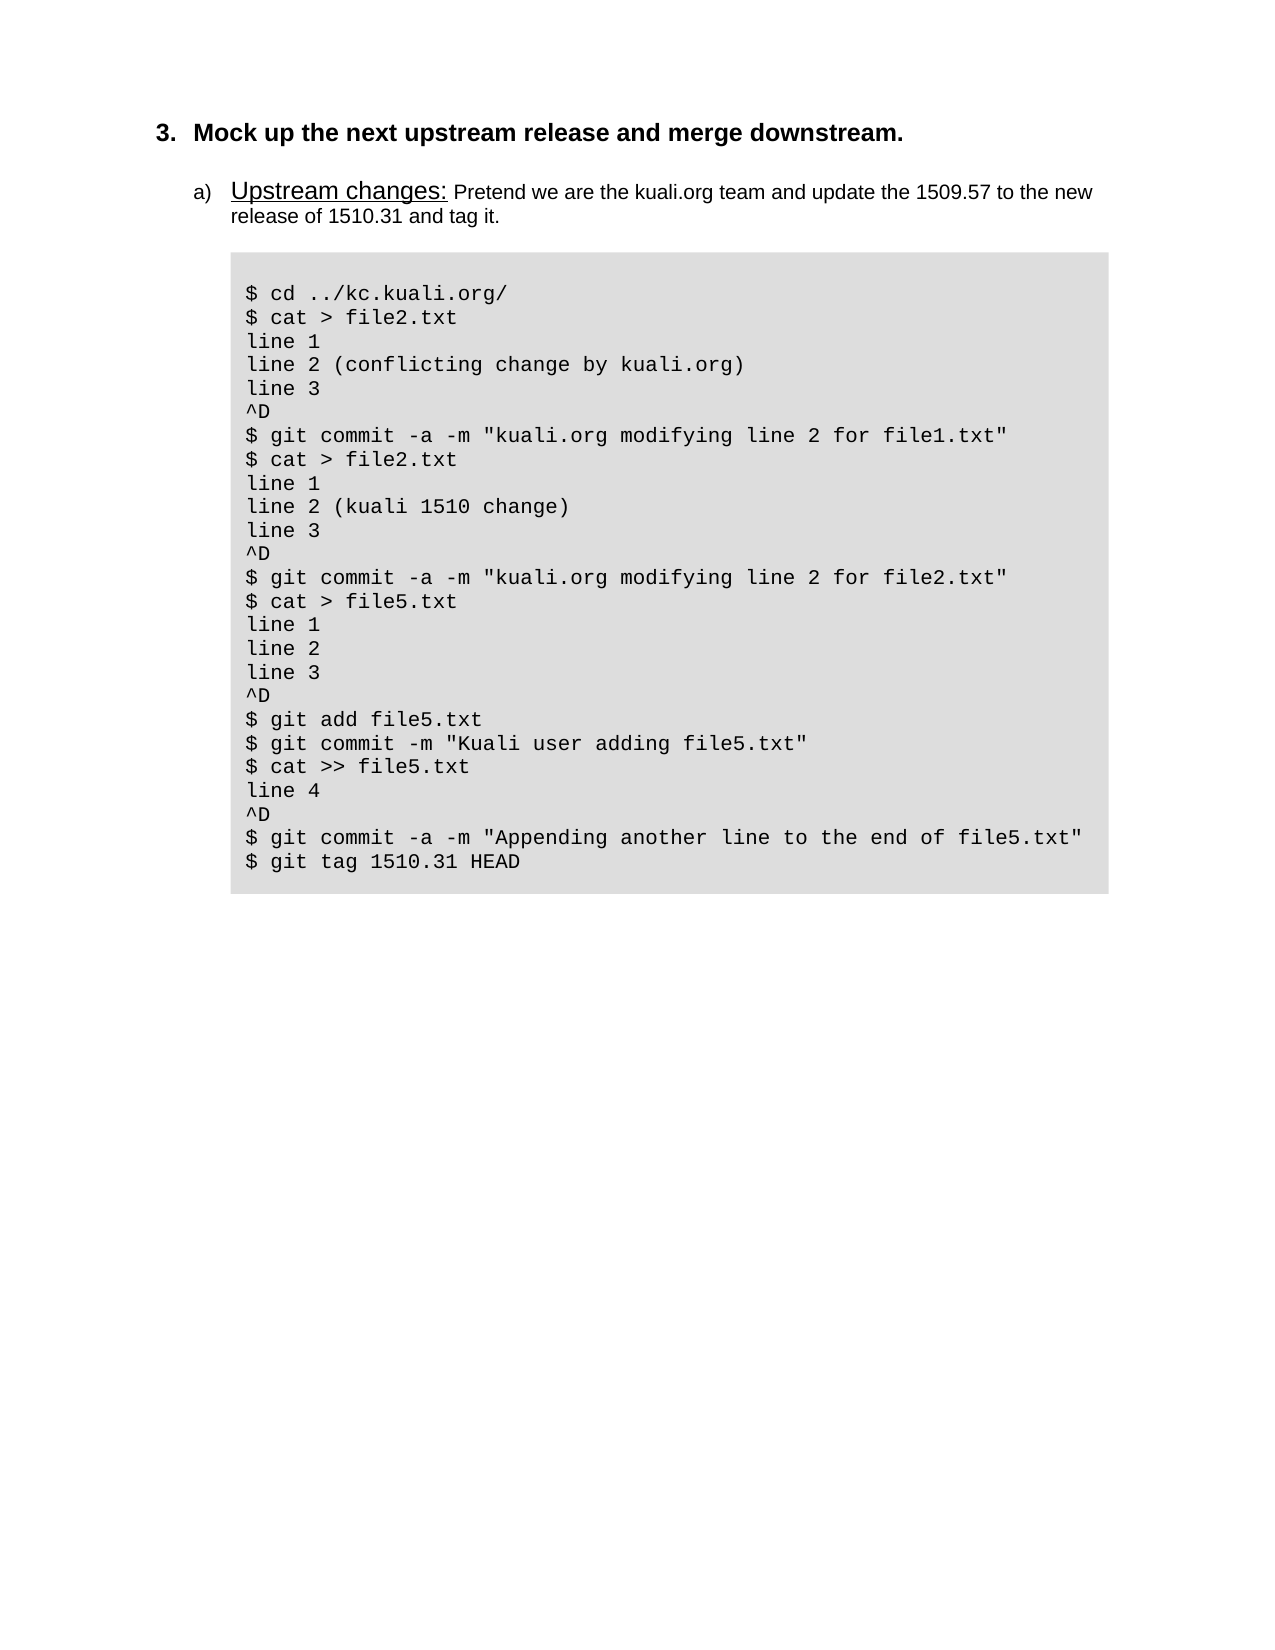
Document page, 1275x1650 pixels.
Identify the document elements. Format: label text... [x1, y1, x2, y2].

list Mock up the next upstream release and merge downstream. [156, 118, 1157, 176]
list Upstream changes: Pretend we are the kuali.org team and update the 1509.57 to the new release of 1510.31 and tag it. [193, 176, 1157, 894]
